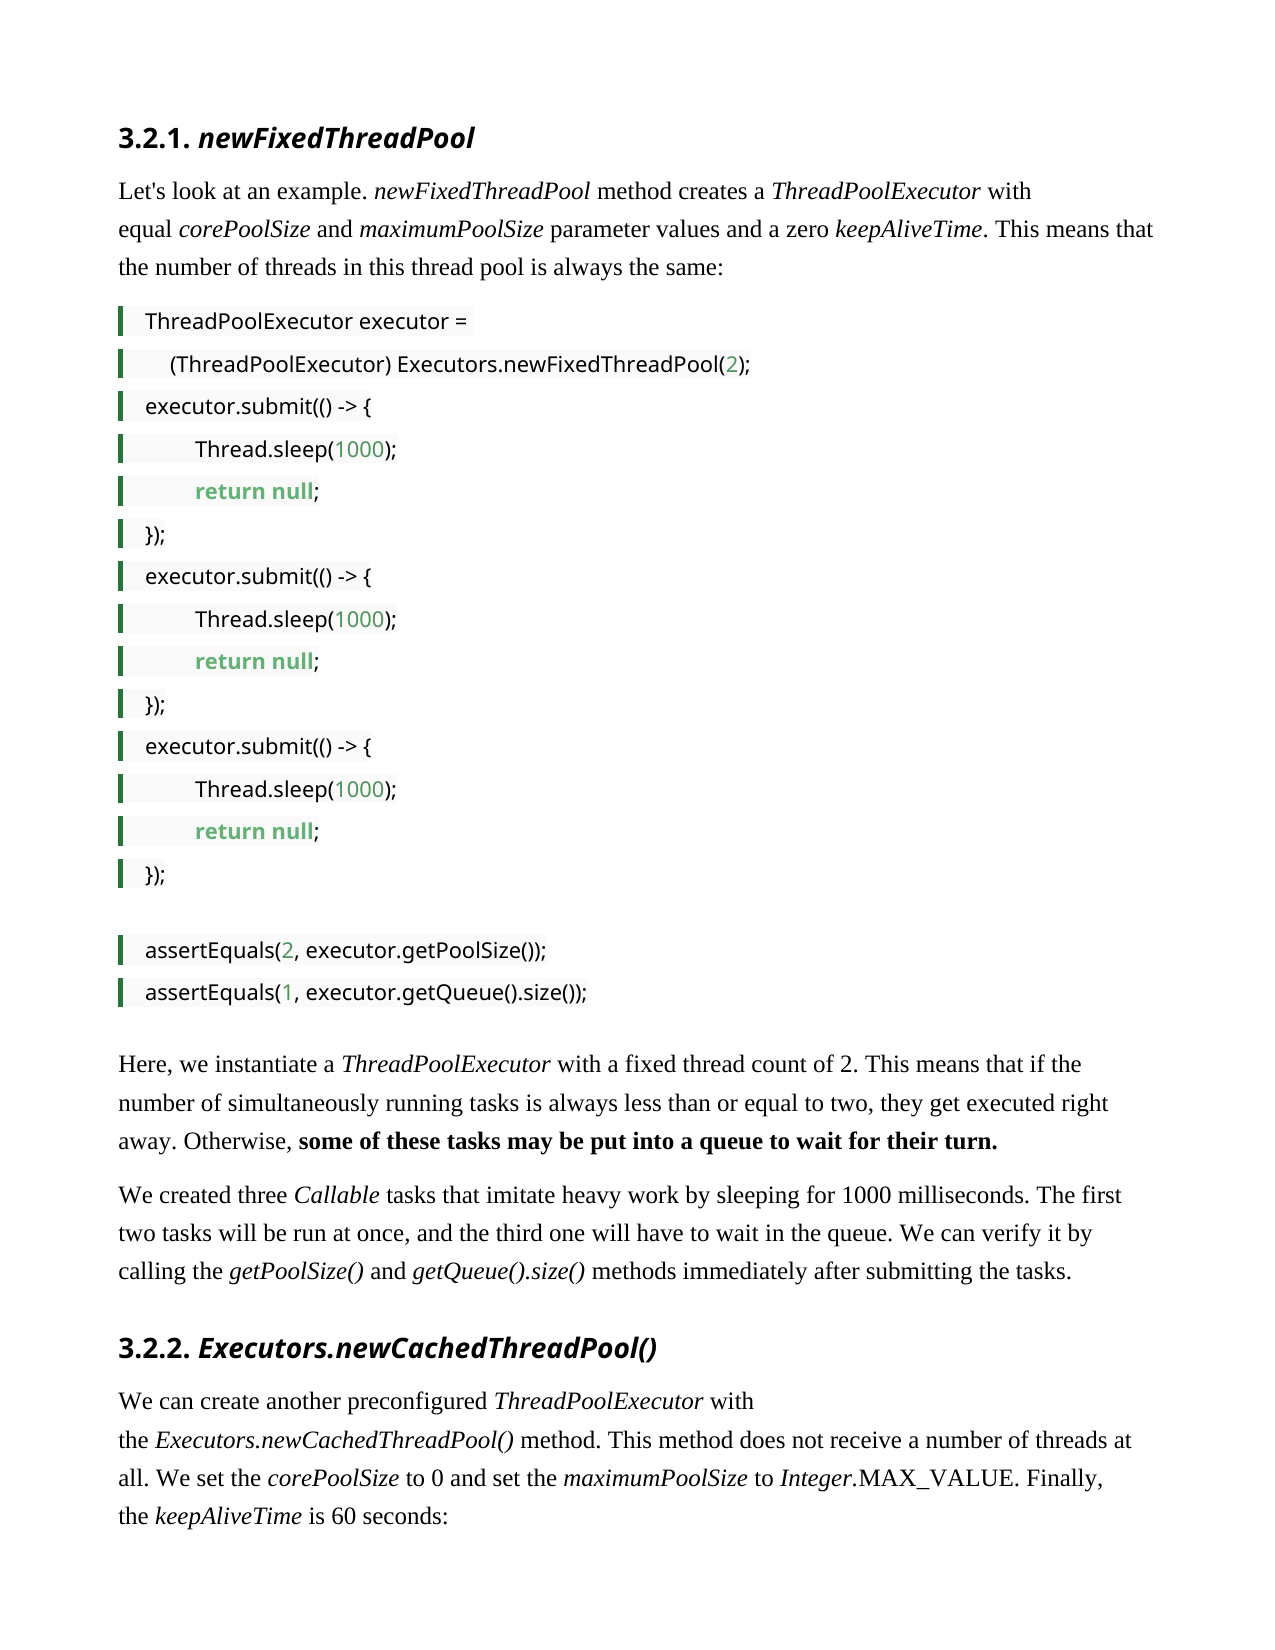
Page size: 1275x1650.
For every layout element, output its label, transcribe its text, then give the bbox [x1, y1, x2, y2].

text }); [123, 689, 1157, 718]
text executor.submit(() -> { [123, 731, 1157, 761]
text executor.submit(() -> { [123, 391, 1157, 421]
text (ThreadPoolExecutor) Executors.newFixedThreadPool(2); [123, 349, 1157, 378]
text We created three Callable tasks that imitate heavy work by sleeping for 1000 milliseconds. The first two tasks will be run at once, and the third one will have to wait in the queue. We can verify it by calling the getPoolSize() and getQueue().size() methods immediately after submitting the tasks. [118, 1180, 1157, 1285]
text We can create another preconfigured ThreadPoolExecutor with the Executors.newCachedThreadPool() method. This method does not receive a number of threads at all. We set the corePoolSize to 0 and set the maximumPoolSize to Integer.MAX_VALUE. Finally, the keepAliveTime is 60 seconds: [118, 1386, 1157, 1530]
text assertEquals(2, executor.getPoolSize()); [123, 935, 1157, 965]
text executor.submit(() -> { [123, 561, 1157, 591]
text }); [123, 859, 1157, 888]
text Thread.sleep(1000); [123, 434, 1157, 463]
text Thread.sleep(1000); [123, 604, 1157, 633]
text return null; [123, 476, 1157, 506]
text return null; [123, 646, 1157, 676]
text Let's look at an example. newFixedThreadPool method creates a ThreadPoolExecutor with equal corePoolSize and maximumPoolSize parameter values and a zero keepAliveTime. This means that the number of threads in this thread pool is always the same: [118, 176, 1157, 281]
text Here, we instantiate a ThreadPoolExecutor with a fixed thread count of 2. This means that if the number of simultaneously running tasks is always less than or equal to two, they get executed right away. Otherwise, some of these tasks may be put into a queue to wait for their turn. [118, 1049, 1157, 1154]
subtitle 3.2.1. newFixedThreadPool [118, 118, 1157, 156]
text assertEquals(1, executor.getQueue().size()); [118, 977, 1157, 1007]
subtitle 3.2.2. Executors.newCachedThreadPool() [118, 1329, 1157, 1367]
text }); [123, 519, 1157, 548]
text ThreadPoolExecutor executor = [123, 306, 1157, 336]
text Thread.sleep(1000); [123, 774, 1157, 803]
text return null; [123, 816, 1157, 846]
